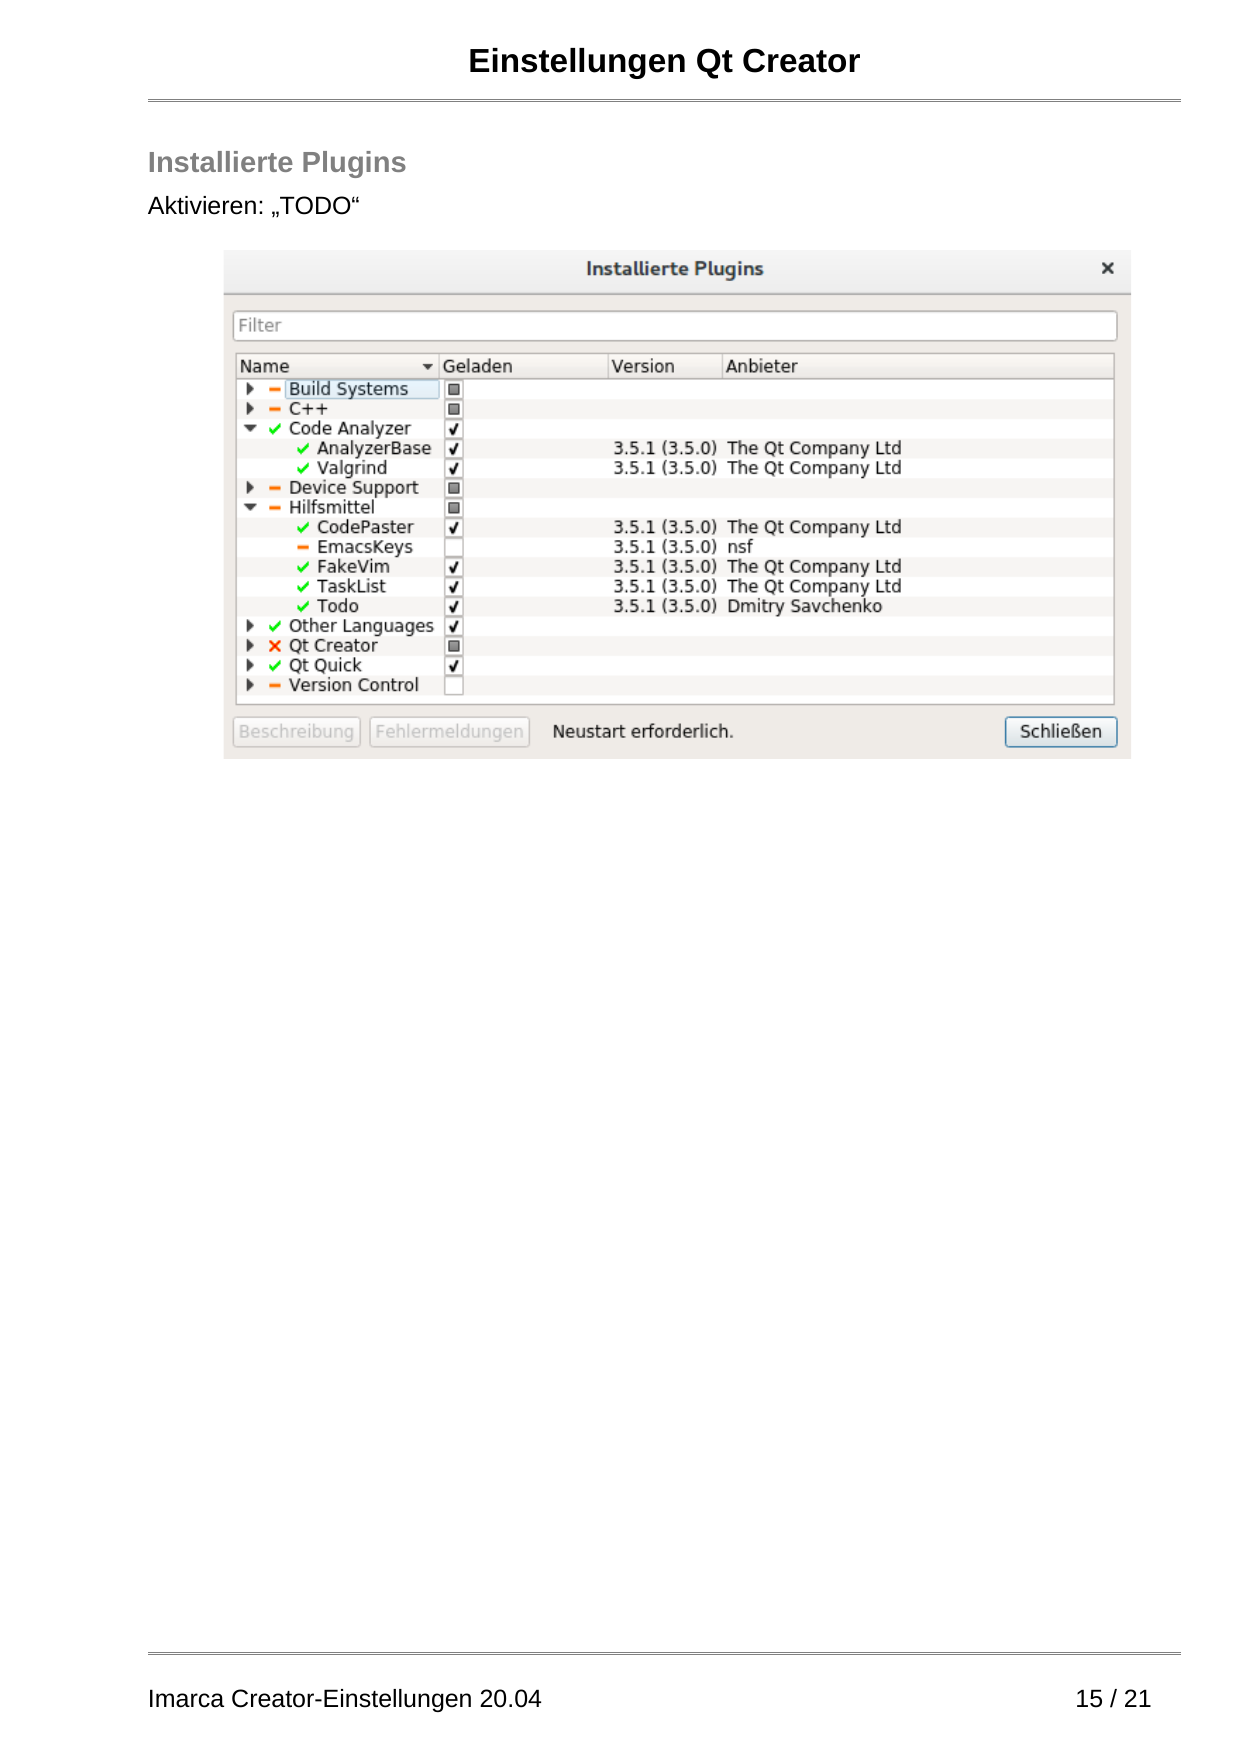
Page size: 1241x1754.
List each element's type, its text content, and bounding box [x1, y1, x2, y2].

picture [223, 250, 1132, 759]
text Aktivieren: „TODO“ [148, 191, 1181, 220]
subtitle Installierte Plugins [148, 145, 1181, 179]
